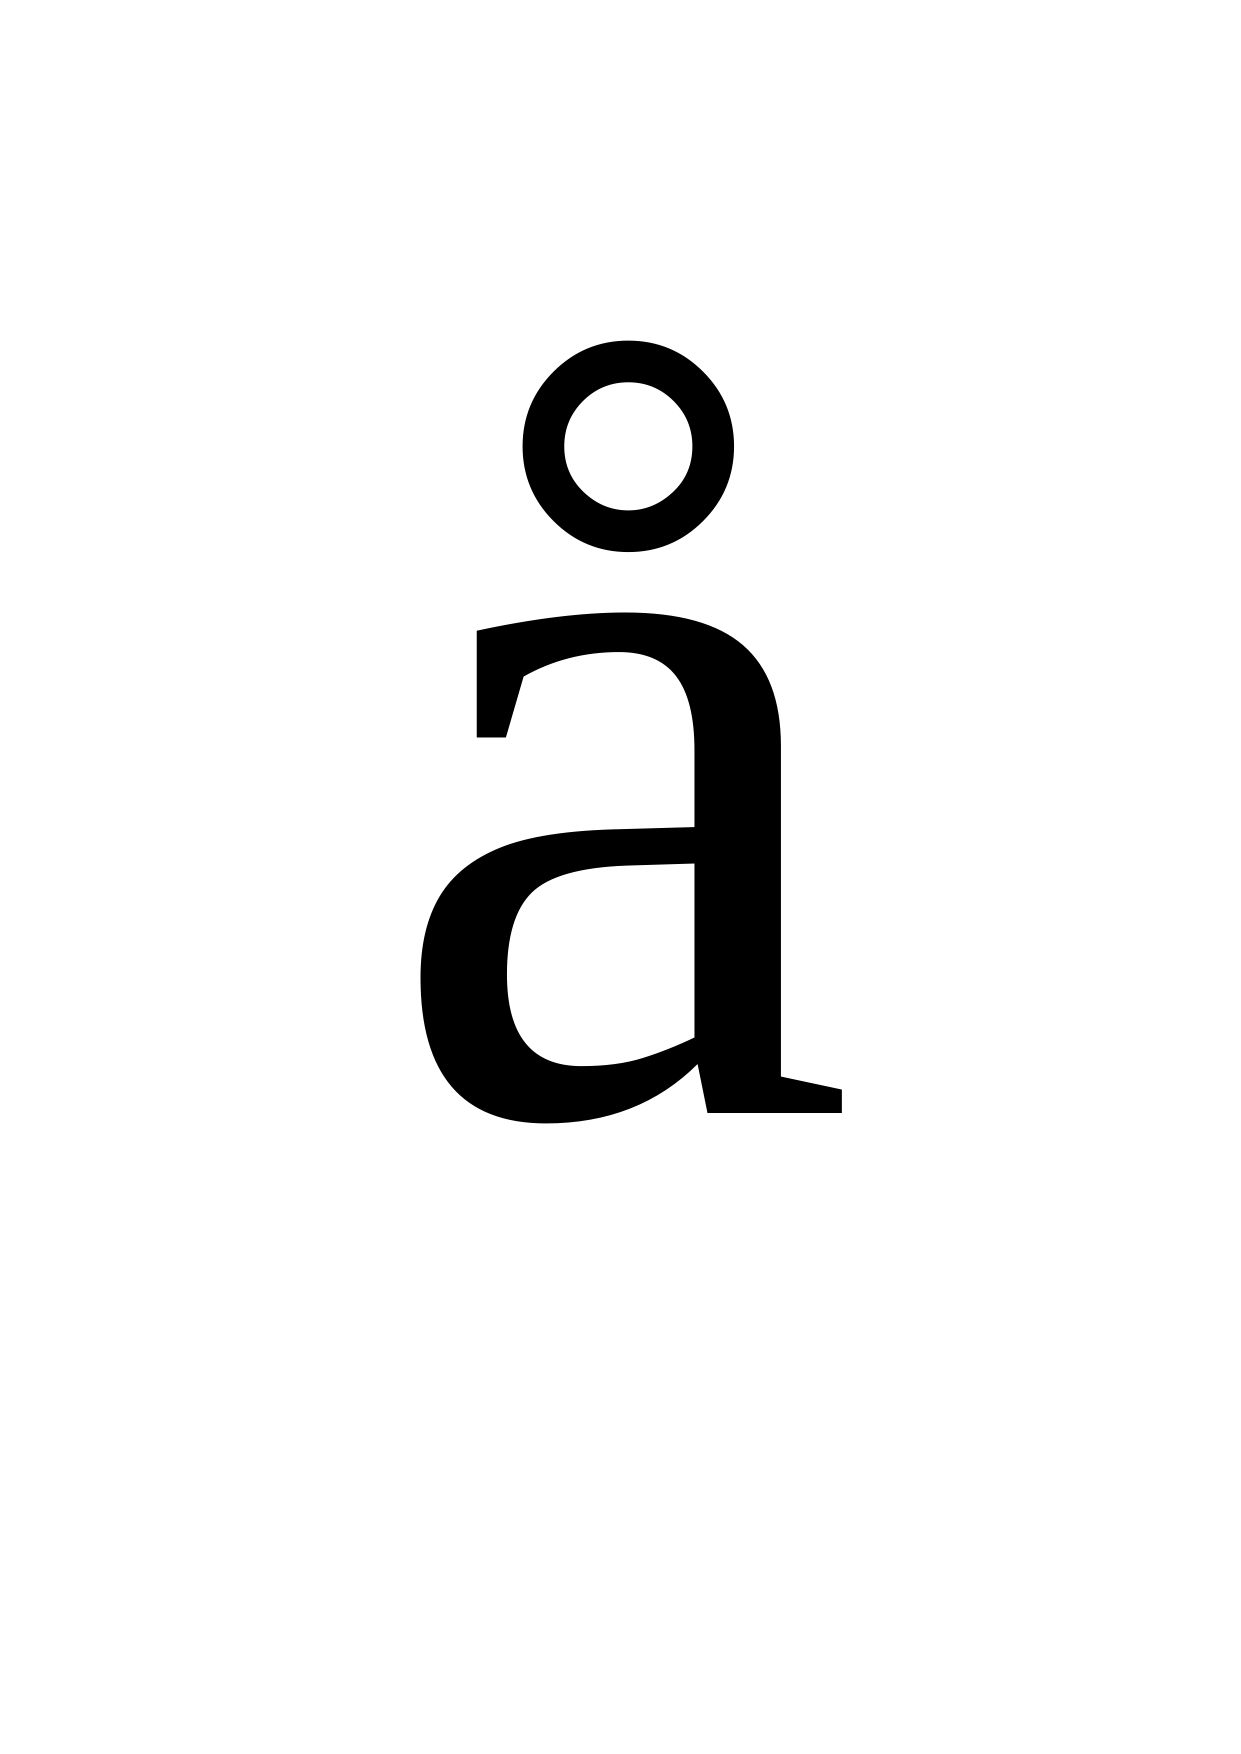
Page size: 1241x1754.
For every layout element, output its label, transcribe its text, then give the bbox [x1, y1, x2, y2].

text å [118, 118, 1122, 1345]
